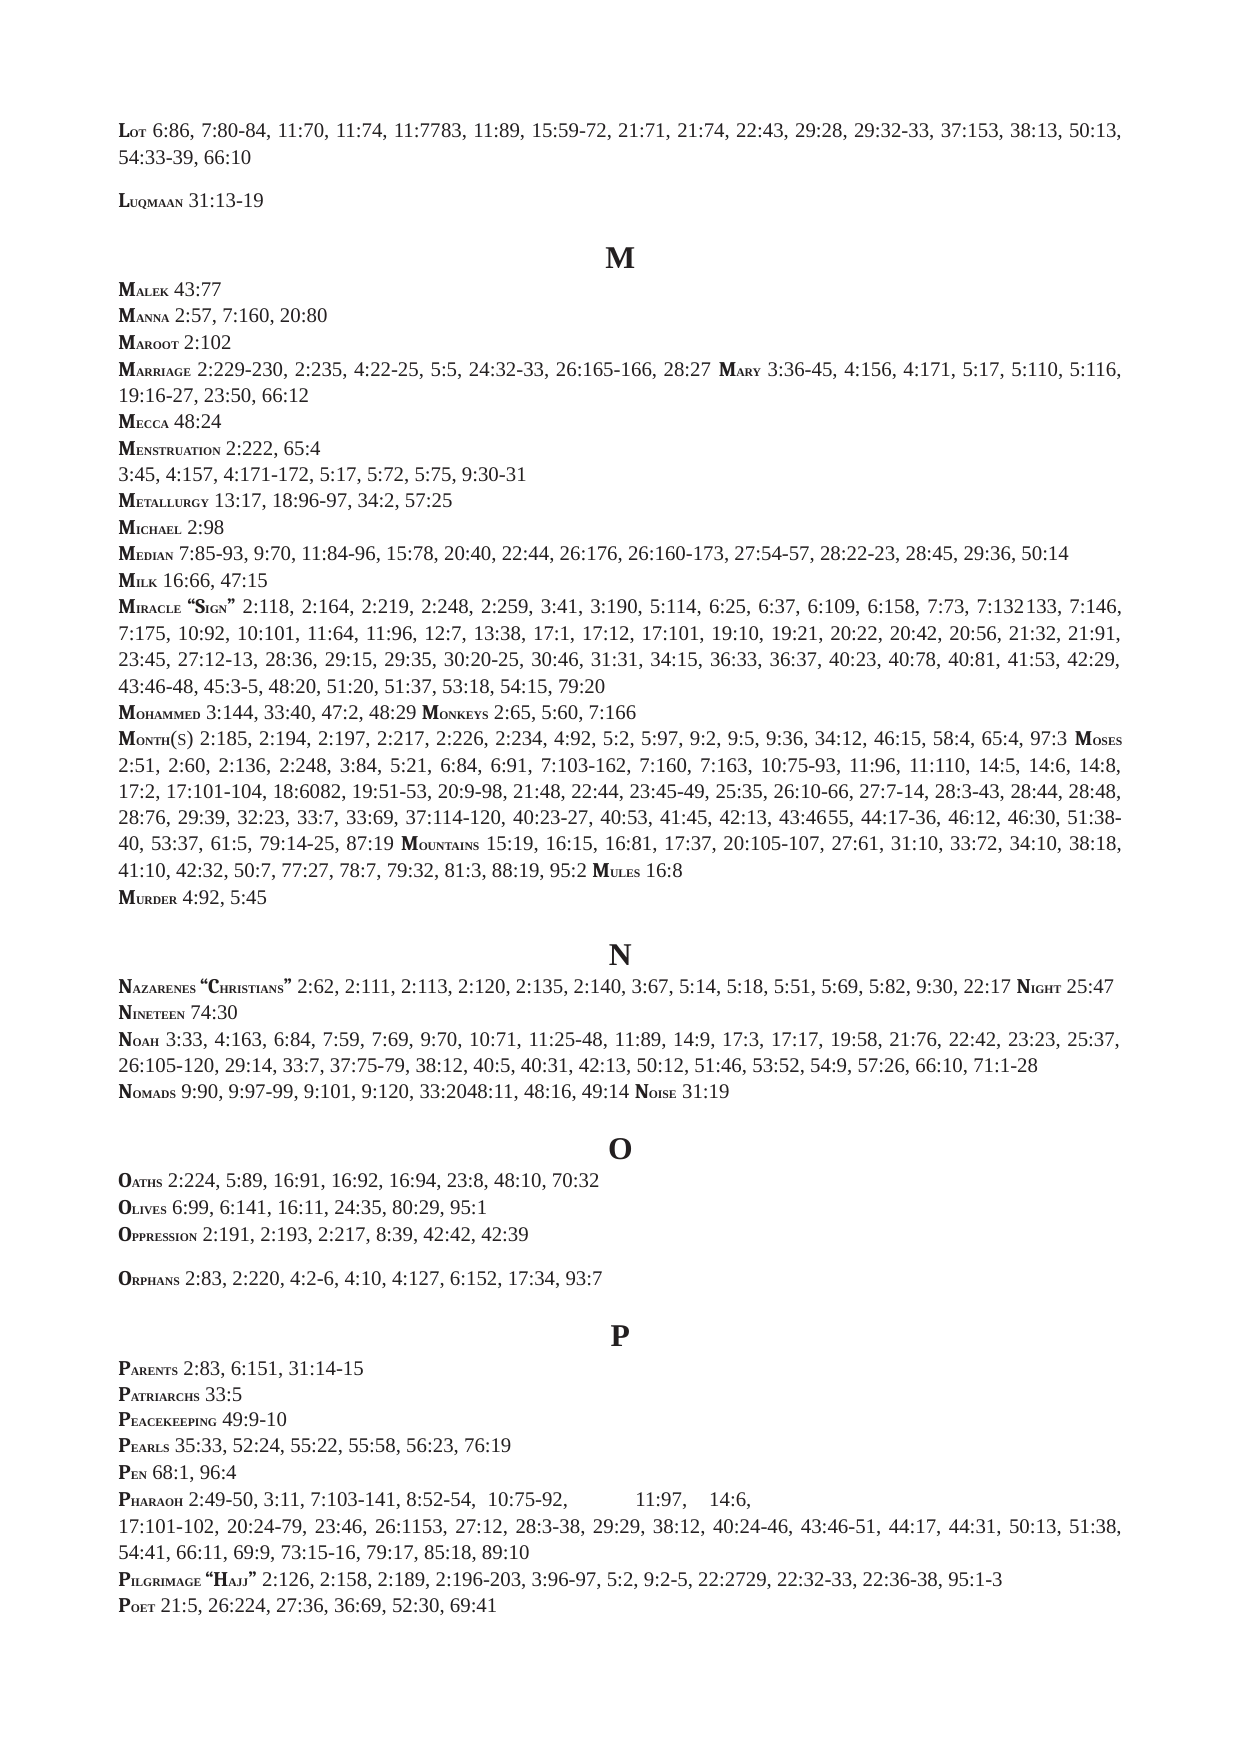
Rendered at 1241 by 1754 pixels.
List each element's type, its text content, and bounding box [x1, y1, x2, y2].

text n [118, 928, 1122, 974]
text Luqmaan 31:13-19 [118, 188, 1122, 213]
text Miracle “Sign” 2:118, 2:164, 2:219, 2:248, 2:259, 3:41, 3:190, 5:114, 6:25, 6:37, 6:109, 6:158, 7:73, 7:132­133, 7:146, 7:175, 10:92, 10:101, 11:64, 11:96, 12:7, 13:38, 17:1, 17:12, 17:101, 19:10, 19:21, 20:22, 20:42, 20:56, 21:32, 21:91, 23:45, 27:12-13, 28:36, 29:15, 29:35, 30:20-25, 30:46, 31:31, 34:15, 36:33, 36:37, 40:23, 40:78, 40:81, 41:53, 42:29, 43:46-48, 45:3-5, 48:20, 51:20, 51:37, 53:18, 54:15, 79:20 [118, 594, 1122, 698]
text 17:101-102, 20:24-79, 23:46, 26:11­53, 27:12, 28:3-38, 29:29, 38:12, 40:24-46, 43:46-51, 44:17, 44:31, 50:13, 51:38, 54:41, 66:11, 69:9, 73:15-16, 79:17, 85:18, 89:10 [118, 1513, 1122, 1564]
text Poet 21:5, 26:224, 27:36, 36:69, 52:30, 69:41 [118, 1593, 1122, 1618]
text Median 7:85-93, 9:70, 11:84-96, 15:78, 20:40, 22:44, 26:176, 26:160-173, 27:54-57, 28:22-23, 28:45, 29:36, 50:14 [118, 541, 1122, 566]
text Orphans 2:83, 2:220, 4:2-6, 4:10, 4:127, 6:152, 17:34, 93:7 [118, 1266, 1122, 1291]
text Nineteen 74:30 [118, 1000, 1122, 1025]
text Murder 4:92, 5:45 [118, 885, 1122, 909]
text Malek 43:77 [118, 277, 1122, 302]
text Nazarenes “Christians” 2:62, 2:111, 2:113, 2:120, 2:135, 2:140, 3:67, 5:14, 5:18, 5:51, 5:69, 5:82, 9:30, 22:17 Night 25:47 [118, 974, 1122, 998]
text o [118, 1123, 1122, 1168]
text Marriage 2:229-230, 2:235, 4:22-25, 5:5, 24:32-33, 26:165-166, 28:27 Mary 3:36-45, 4:156, 4:171, 5:17, 5:110, 5:116, 19:16-27, 23:50, 66:12 [118, 357, 1122, 407]
text Pearls 35:33, 52:24, 55:22, 55:58, 56:23, 76:19 [118, 1433, 1122, 1458]
text Michael 2:98 [118, 515, 1122, 539]
text Maroot 2:102 [118, 330, 1122, 355]
text m [118, 231, 1122, 277]
text Parents 2:83, 6:151, 31:14-15 [118, 1355, 1122, 1380]
text Oaths 2:224, 5:89, 16:91, 16:92, 16:94, 23:8, 48:10, 70:32 [118, 1168, 1122, 1193]
text Pharaoh 2:49-50, 3:11, 7:103-141, 8:52-54, 10:75-92, 11:97, 14:6, [118, 1487, 1122, 1511]
text Noah 3:33, 4:163, 6:84, 7:59, 7:69, 9:70, 10:71, 11:25-48, 11:89, 14:9, 17:3, 17:17, 19:58, 21:76, 22:42, 23:23, 25:37, 26:105-120, 29:14, 33:7, 37:75-79, 38:12, 40:5, 40:31, 42:13, 50:12, 51:46, 53:52, 54:9, 57:26, 66:10, 71:1-28 [118, 1027, 1122, 1077]
text Menstruation 2:222, 65:4 [118, 436, 1122, 461]
text Lot 6:86, 7:80-84, 11:70, 11:74, 11:77­83, 11:89, 15:59-72, 21:71, 21:74, 22:43, 29:28, 29:32-33, 37:153, 38:13, 50:13, 54:33-39, 66:10 [118, 118, 1122, 169]
text Patriarchs 33:5 [118, 1382, 1122, 1407]
text Manna 2:57, 7:160, 20:80 [118, 303, 1122, 328]
text p [118, 1310, 1122, 1355]
text Mohammed 3:144, 33:40, 47:2, 48:29 Monkeys 2:65, 5:60, 7:166 [118, 700, 1122, 724]
text Pilgrimage “Hajj” 2:126, 2:158, 2:189, 2:196-203, 3:96-97, 5:2, 9:2-5, 22:27­29, 22:32-33, 22:36-38, 95:1-3 [118, 1566, 1122, 1591]
text Olives 6:99, 6:141, 16:11, 24:35, 80:29, 95:1 [118, 1195, 1122, 1220]
text Metallurgy 13:17, 18:96-97, 34:2, 57:25 [118, 488, 1122, 513]
text Oppression 2:191, 2:193, 2:217, 8:39, 42:42, 42:39 [118, 1222, 1122, 1247]
text Pen 68:1, 96:4 [118, 1460, 1122, 1485]
text Milk 16:66, 47:15 [118, 568, 1122, 593]
text Mecca 48:24 [118, 409, 1122, 434]
text 3:45, 4:157, 4:171-172, 5:17, 5:72, 5:75, 9:30-31 [118, 462, 1122, 486]
text Peacekeeping 49:9-10 [118, 1407, 1122, 1431]
text Month(s) 2:185, 2:194, 2:197, 2:217, 2:226, 2:234, 4:92, 5:2, 5:97, 9:2, 9:5, 9:36, 34:12, 46:15, 58:4, 65:4, 97:3 Moses 2:51, 2:60, 2:136, 2:248, 3:84, 5:21, 6:84, 6:91, 7:103-162, 7:160, 7:163, 10:75-93, 11:96, 11:110, 14:5, 14:6, 14:8, 17:2, 17:101-104, 18:60­82, 19:51-53, 20:9-98, 21:48, 22:44, 23:45-49, 25:35, 26:10-66, 27:7-14, 28:3-43, 28:44, 28:48, 28:76, 29:39, 32:23, 33:7, 33:69, 37:114-120, 40:23-27, 40:53, 41:45, 42:13, 43:46­55, 44:17-36, 46:12, 46:30, 51:38-40, 53:37, 61:5, 79:14-25, 87:19 Mountains 15:19, 16:15, 16:81, 17:37, 20:105-107, 27:61, 31:10, 33:72, 34:10, 38:18, 41:10, 42:32, 50:7, 77:27, 78:7, 79:32, 81:3, 88:19, 95:2 Mules 16:8 [118, 726, 1122, 883]
text Nomads 9:90, 9:97-99, 9:101, 9:120, 33:2048:11, 48:16, 49:14 Noise 31:19 [118, 1079, 1122, 1104]
